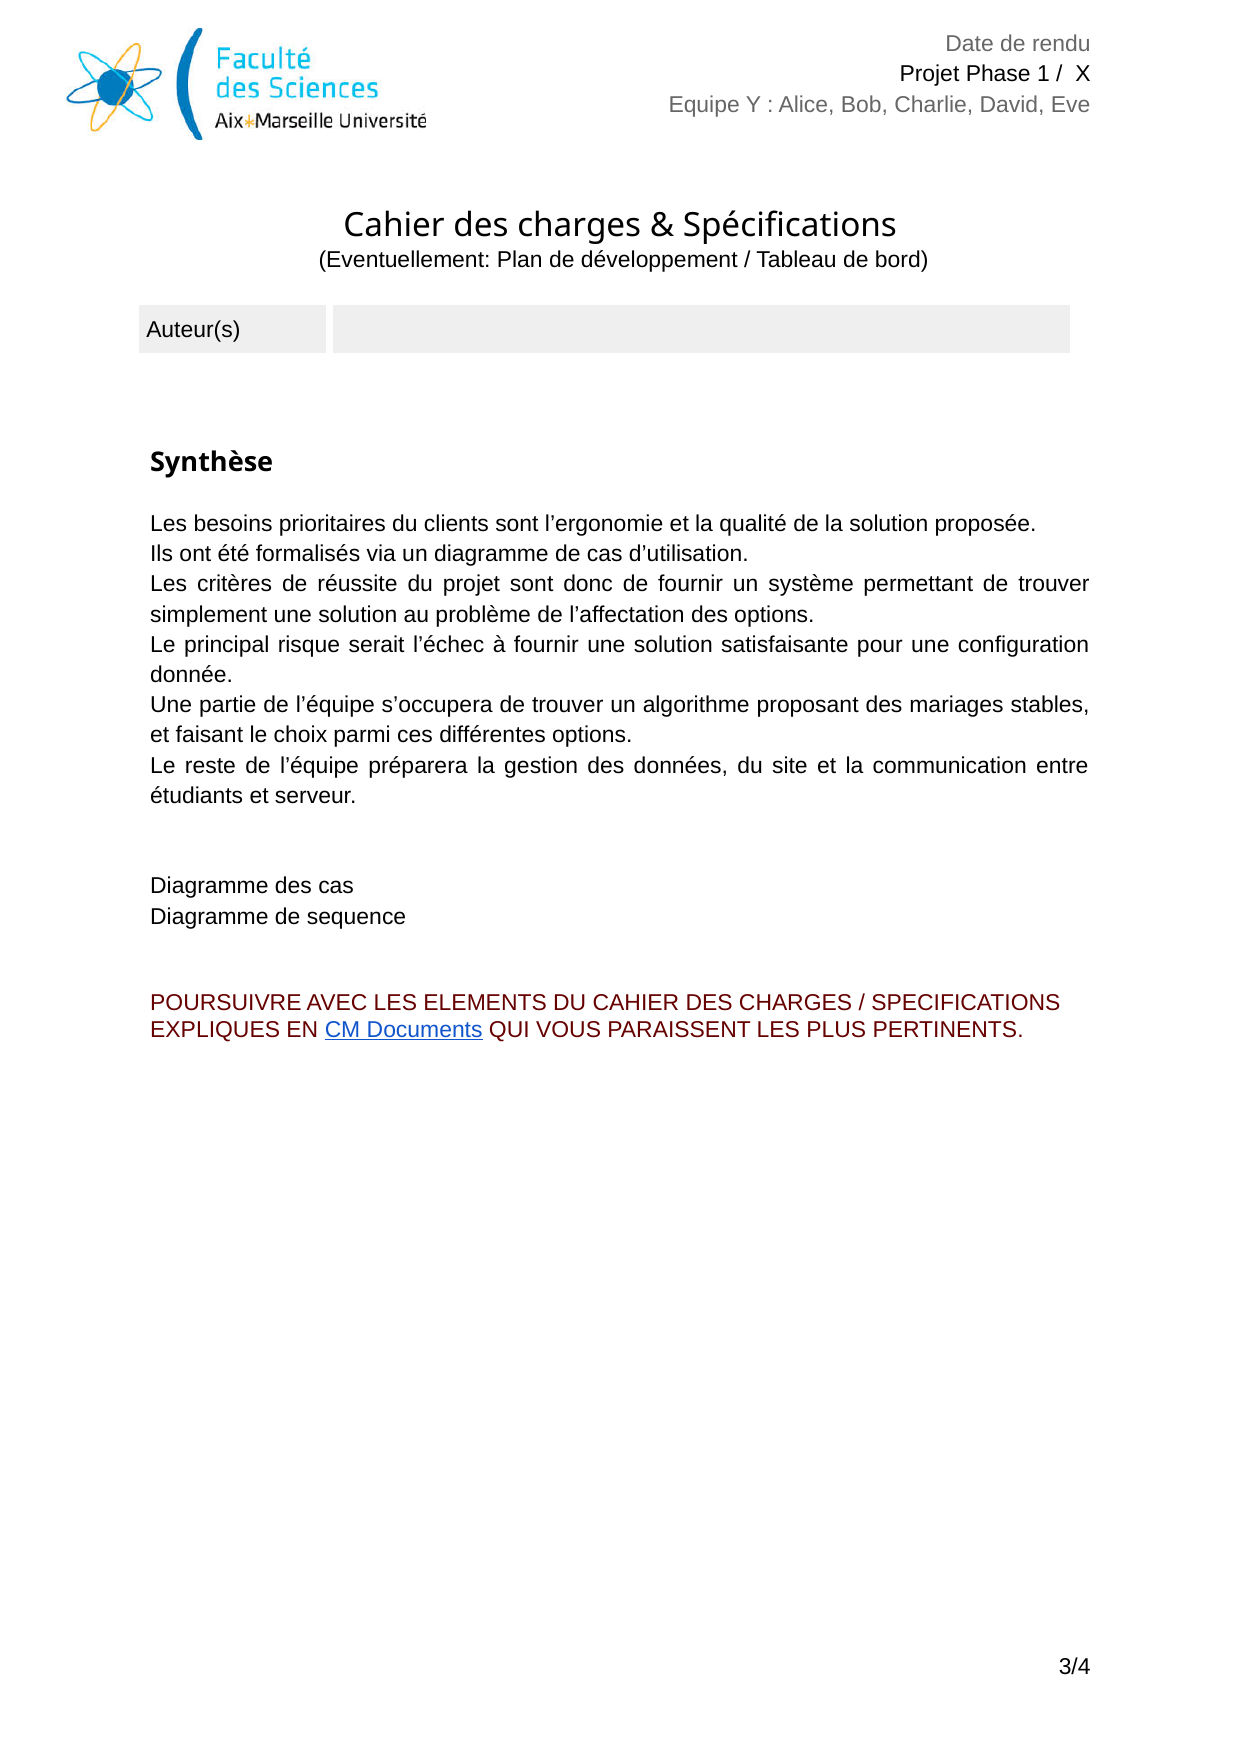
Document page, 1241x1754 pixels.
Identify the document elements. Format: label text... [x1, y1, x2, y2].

text Le principal risque serait l’échec à fournir une solution satisfaisante pour une configuration donnée. [150, 631, 1090, 687]
text Diagramme des cas [150, 872, 1090, 899]
text Une partie de l’équipe s’occupera de trouver un algorithme proposant des mariages stables, et faisant le choix parmi ces différentes options. [150, 691, 1090, 748]
text Ils ont été formalisés via un diagramme de cas d’utilisation. [150, 540, 1090, 566]
table_header [333, 305, 1070, 353]
table_header Auteur(s) [139, 305, 326, 353]
text (Eventuellement: Plan de développement / Tableau de bord) [150, 246, 1090, 273]
picture [65, 28, 426, 140]
text POURSUIVRE AVEC LES ELEMENTS DU CAHIER DES CHARGES / SPECIFICATIONS EXPLIQUES EN CM Documents QUI VOUS PARAISSENT LES PLUS PERTINENTS. [150, 989, 1090, 1042]
text Diagramme de sequence [150, 903, 1090, 929]
text Le reste de l’équipe préparera la gestion des données, du site et la communication entre étudiants et serveur. [150, 752, 1090, 808]
text Les critères de réussite du projet sont donc de fournir un système permettant de trouver simplement une solution au problème de l’affectation des options. [150, 570, 1090, 627]
subtitle Cahier des charges & Spécifications [150, 201, 1090, 246]
subtitle Synthèse [150, 443, 1090, 480]
text Les besoins prioritaires du clients sont l’ergonomie et la qualité de la solution proposée. [150, 510, 1090, 536]
